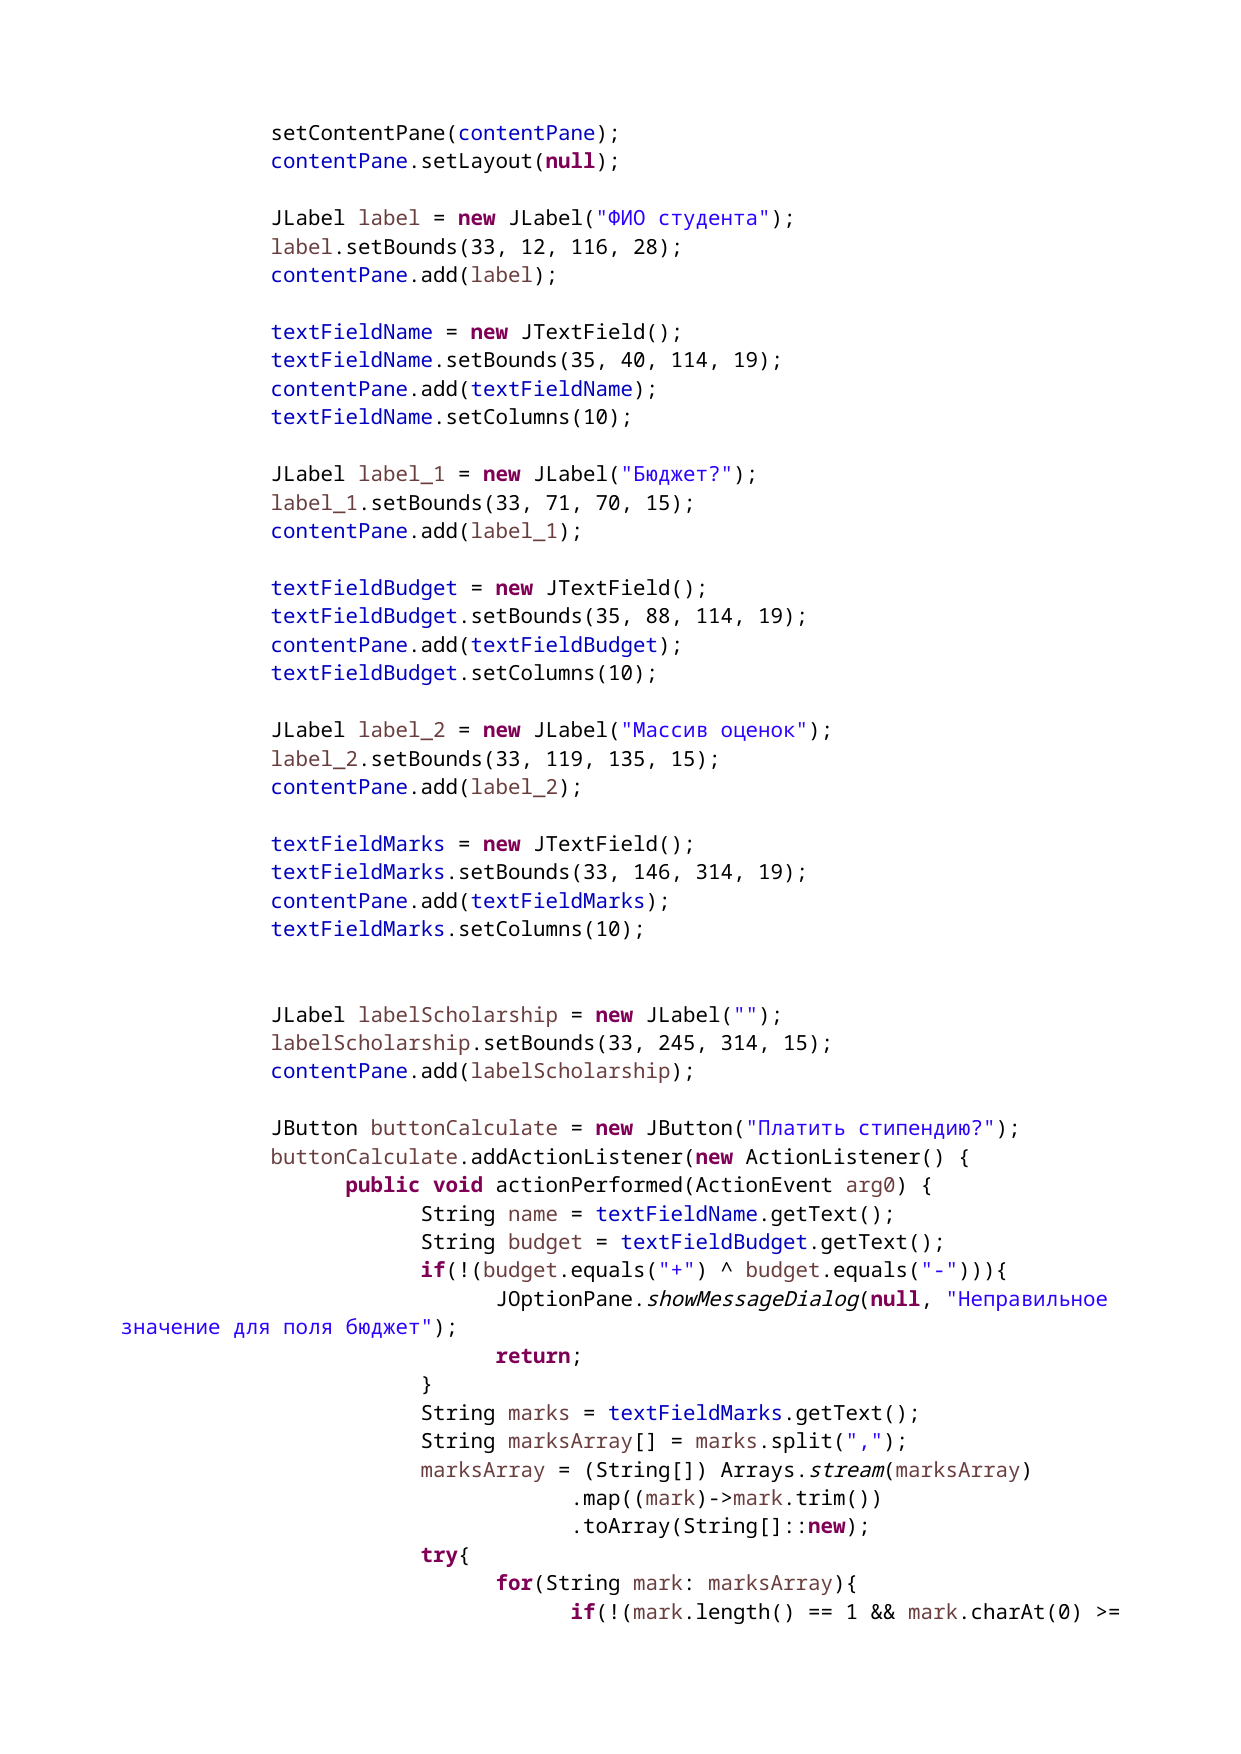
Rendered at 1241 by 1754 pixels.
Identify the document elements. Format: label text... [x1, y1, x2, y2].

text String marksArray[] = marks.split(","); [120, 1426, 1123, 1455]
text textFieldName.setColumns(10); [120, 402, 1123, 431]
text public void actionPerformed(ActionEvent arg0) { [120, 1170, 1123, 1199]
text textFieldBudget.setColumns(10); [120, 658, 1123, 687]
text textFieldMarks = new JTextField(); [120, 829, 1123, 857]
text for(String mark: marksArray){ [120, 1568, 1123, 1597]
text contentPane.add(textFieldBudget); [120, 630, 1123, 658]
text contentPane.add(textFieldMarks); [120, 886, 1123, 914]
text label.setBounds(33, 12, 116, 28); [120, 232, 1123, 260]
text JOptionPane.showMessageDialog(null, "Неправильное значение для поля бюджет"); [120, 1284, 1123, 1341]
text setContentPane(contentPane); [120, 118, 1123, 147]
text contentPane.add(label); [120, 260, 1123, 289]
text textFieldName.setBounds(35, 40, 114, 19); [120, 346, 1123, 374]
text textFieldBudget = new JTextField(); [120, 573, 1123, 602]
text contentPane.add(labelScholarship); [120, 1057, 1123, 1085]
text String name = textFieldName.getText(); [120, 1199, 1123, 1227]
text contentPane.add(textFieldName); [120, 374, 1123, 402]
text if(!(mark.length() == 1 && mark.charAt(0) >= [120, 1597, 1123, 1625]
text .map((mark)->mark.trim()) [120, 1483, 1123, 1512]
text textFieldMarks.setBounds(33, 146, 314, 19); [120, 857, 1123, 886]
text contentPane.add(label_1); [120, 516, 1123, 545]
text JButton buttonCalculate = new JButton("Платить стипендию?"); [120, 1113, 1123, 1142]
text contentPane.add(label_2); [120, 772, 1123, 801]
text .toArray(String[]::new); [120, 1512, 1123, 1540]
text JLabel labelScholarship = new JLabel(""); [120, 1000, 1123, 1028]
text String marks = textFieldMarks.getText(); [120, 1398, 1123, 1426]
text label_1.setBounds(33, 71, 70, 15); [120, 488, 1123, 516]
text marksArray = (String[]) Arrays.stream(marksArray) [120, 1455, 1123, 1483]
text try{ [120, 1540, 1123, 1568]
text label_2.setBounds(33, 119, 135, 15); [120, 744, 1123, 772]
text JLabel label_1 = new JLabel("Бюджет?"); [120, 459, 1123, 488]
text } [120, 1369, 1123, 1398]
text return; [120, 1341, 1123, 1369]
text JLabel label = new JLabel("ФИО студента"); [120, 203, 1123, 232]
text JLabel label_2 = new JLabel("Массив оценок"); [120, 715, 1123, 744]
text contentPane.setLayout(null); [120, 147, 1123, 175]
text textFieldName = new JTextField(); [120, 317, 1123, 346]
text String budget = textFieldBudget.getText(); [120, 1227, 1123, 1256]
text textFieldBudget.setBounds(35, 88, 114, 19); [120, 602, 1123, 630]
text if(!(budget.equals("+") ^ budget.equals("-"))){ [120, 1256, 1123, 1284]
text textFieldMarks.setColumns(10); [120, 914, 1123, 943]
text labelScholarship.setBounds(33, 245, 314, 15); [120, 1028, 1123, 1057]
text buttonCalculate.addActionListener(new ActionListener() { [120, 1142, 1123, 1170]
